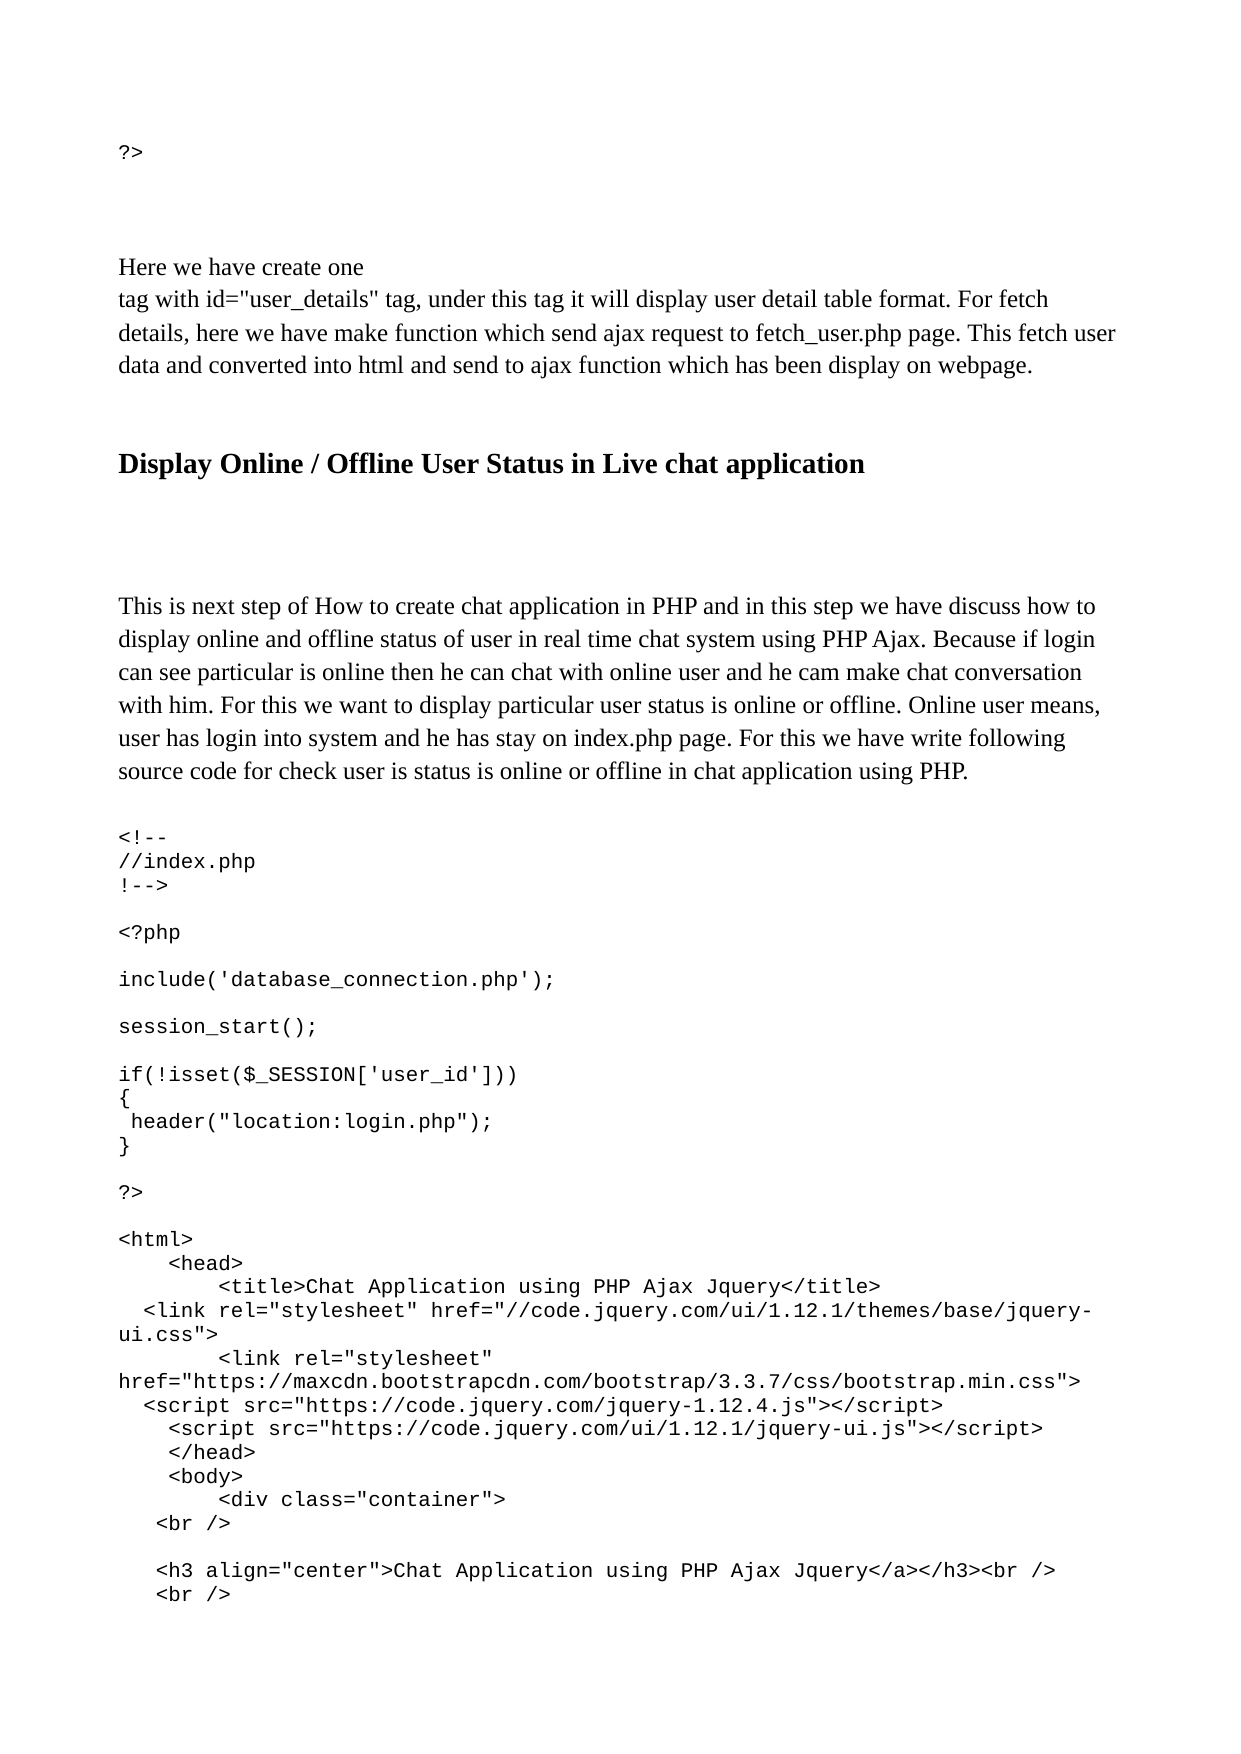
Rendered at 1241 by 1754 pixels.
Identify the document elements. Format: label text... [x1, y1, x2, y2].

text This is next step of How to create chat application in PHP and in this step we have discuss how to display online and offline status of user in real time chat system using PHP Ajax. Because if login can see particular is online then he can chat with online user and he cam make chat conversation with him. For this we want to display particular user status is online or offline. Online user means, user has login into system and he has stay on index.php page. For this we have write following source code for check user is status is online or offline in chat application using PHP. [118, 558, 1122, 785]
text !--> [118, 874, 1122, 898]
text <html> [118, 1229, 1122, 1253]
text </head> [118, 1442, 1122, 1466]
text include('database_connection.php'); [118, 969, 1122, 993]
text <title>Chat Application using PHP Ajax Jquery</title> [118, 1277, 1122, 1300]
text <?php [118, 922, 1122, 946]
text { [118, 1087, 1122, 1111]
text <h3 align="center">Chat Application using PHP Ajax Jquery</a></h3><br /> [118, 1560, 1122, 1584]
text ?> [118, 1182, 1122, 1206]
text <body> [118, 1466, 1122, 1489]
text <br /> [118, 1513, 1122, 1537]
text //index.php [118, 851, 1122, 874]
text <script src="https://code.jquery.com/ui/1.12.1/jquery-ui.js"></script> [118, 1418, 1122, 1442]
subtitle Display Online / Offline User Status in Live chat application [118, 446, 1122, 479]
text <link rel="stylesheet" href="https://maxcdn.bootstrapcdn.com/bootstrap/3.3.7/css/bootstrap.min.css"> [118, 1347, 1122, 1395]
text <script src="https://code.jquery.com/jquery-1.12.4.js"></script> [118, 1395, 1122, 1418]
text tag with id="user_details" tag, under this tag it will display user detail table format. For fetch details, here we have make function which send ajax request to fetch_user.php page. This fetch user data and converted into html and send to ajax function which has been display on webpage. [118, 284, 1122, 379]
text <link rel="stylesheet" href="//code.jquery.com/ui/1.12.1/themes/base/jquery-ui.css"> [118, 1300, 1122, 1347]
text if(!isset($_SESSION['user_id'])) [118, 1064, 1122, 1087]
text } [118, 1135, 1122, 1158]
text <br /> [118, 1584, 1122, 1608]
text session_start(); [118, 1016, 1122, 1040]
text ?> [118, 142, 1122, 165]
text <div class="container"> [118, 1489, 1122, 1513]
text Here we have create one [118, 218, 1122, 280]
text <!-- [118, 827, 1122, 851]
text header("location:login.php"); [118, 1111, 1122, 1135]
text <head> [118, 1253, 1122, 1277]
